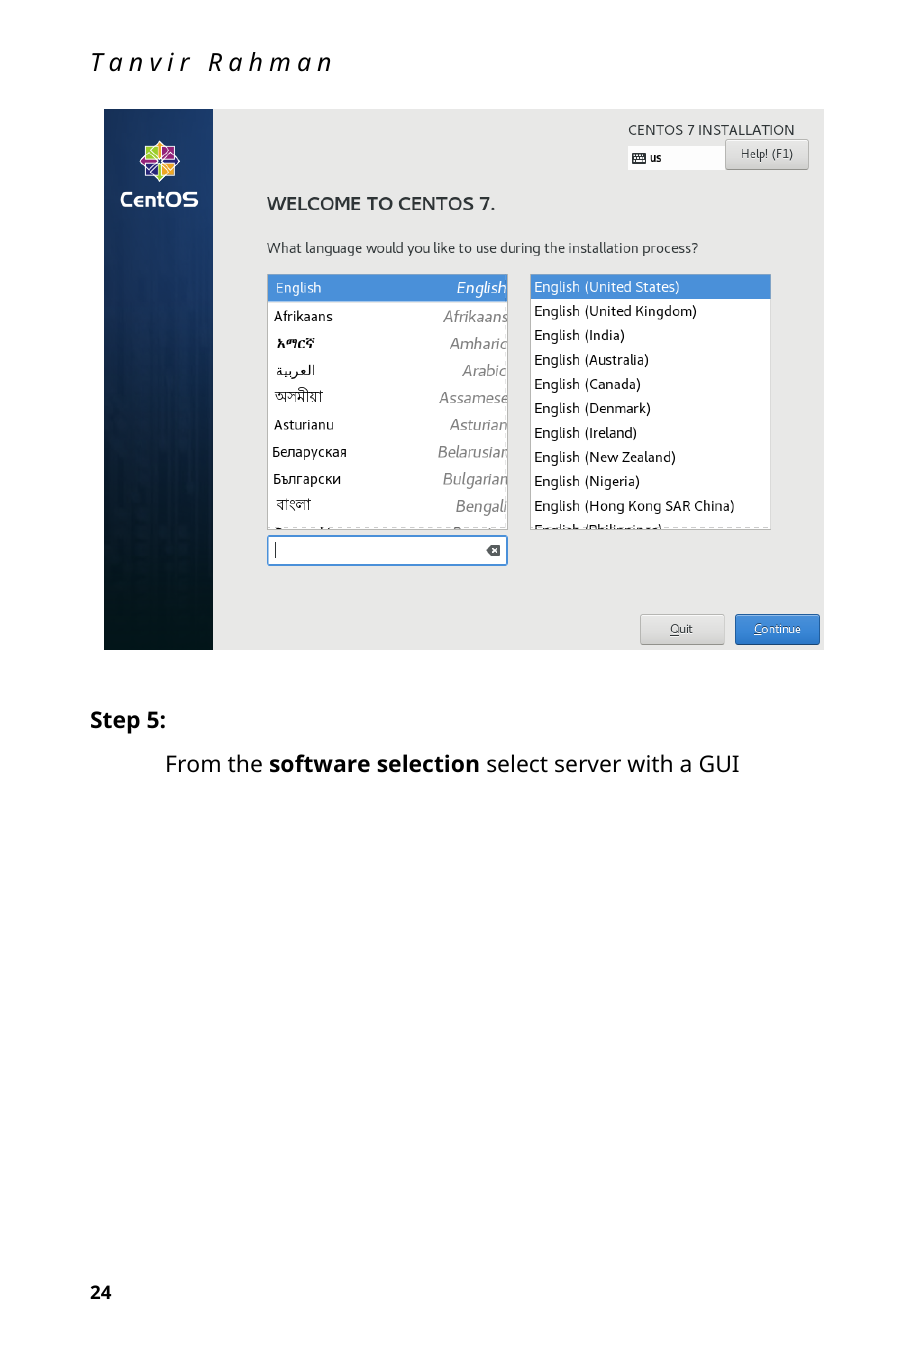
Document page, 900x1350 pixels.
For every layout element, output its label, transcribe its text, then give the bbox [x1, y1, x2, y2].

picture [104, 109, 824, 650]
text Step 5: [90, 704, 810, 736]
text From the software selection select server with a GUI [90, 748, 810, 779]
